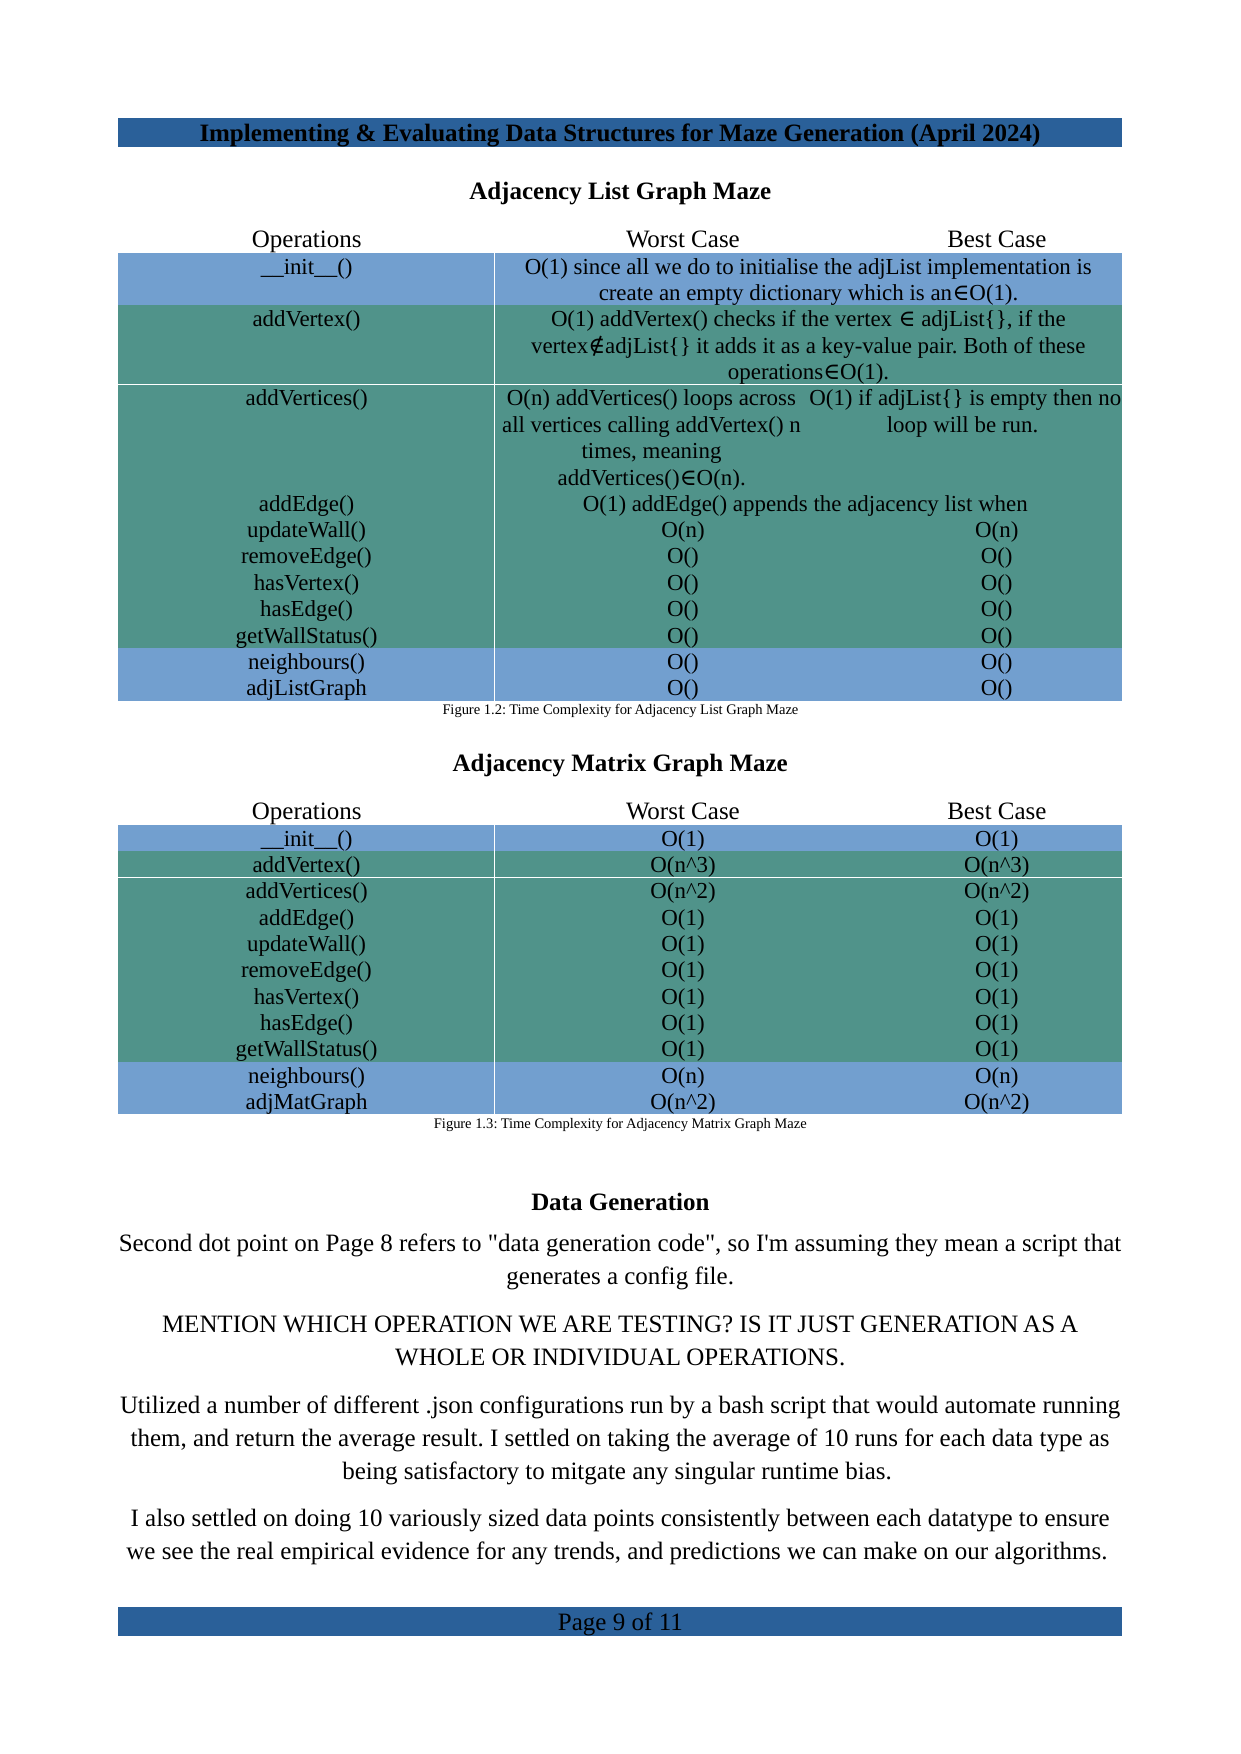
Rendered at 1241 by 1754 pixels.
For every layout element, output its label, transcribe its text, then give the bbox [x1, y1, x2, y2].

table_cell O(1) [871, 1009, 1122, 1036]
text Second dot point on Page 8 refers to "data generation code", so I'm assuming they mean a script that generates a config file. [118, 1228, 1122, 1290]
table_cell neighbours() [118, 1062, 494, 1088]
table_cell addEdge() [118, 904, 494, 930]
table_cell O(1) [495, 1009, 871, 1036]
table_cell O() [495, 569, 871, 595]
table_cell O(n) [495, 1062, 871, 1088]
table_cell O(1) addVertex() checks if the vertex ∈ adjList{}, if the vertex∉adjList{} it adds it as a key-value pair. Both of these operations∈O(1). [495, 305, 1122, 384]
table_cell O(1) [871, 825, 1122, 851]
table_header Worst Case [495, 796, 871, 825]
table_cell getWallStatus() [118, 1036, 494, 1062]
table_cell updateWall() [118, 930, 494, 956]
table_header Best Case [871, 796, 1122, 825]
table_cell getWallStatus() [118, 622, 494, 648]
table_cell __init__() [118, 825, 494, 851]
table_cell O(1) since all we do to initialise the adjList implementation is create an empty dictionary which is an∈O(1). [495, 253, 1122, 305]
table_cell O(n^2) [871, 878, 1122, 904]
table_cell O(1) addEdge() appends the adjacency list when [495, 490, 1122, 516]
table_cell addEdge() [118, 490, 494, 516]
table_cell O(n^3) [871, 851, 1122, 877]
table_cell O(n^3) [495, 851, 871, 877]
text MENTION WHICH OPERATION WE ARE TESTING? IS IT JUST GENERATION AS A WHOLE OR INDIVIDUAL OPERATIONS. [118, 1309, 1122, 1371]
table_cell O(n^2) [495, 878, 871, 904]
table_cell O(n^2) [495, 1088, 871, 1114]
table_cell O() [871, 569, 1122, 595]
table_cell O() [871, 648, 1122, 674]
text I also settled on doing 10 variously sized data points consistently between each datatype to ensure we see the real empirical evidence for any trends, and predictions we can make on our algorithms. [118, 1503, 1122, 1565]
table_cell addVertex() [118, 305, 494, 384]
table_cell O() [495, 622, 871, 648]
table_cell O(1) [495, 956, 871, 983]
table_cell O(1) [495, 825, 871, 851]
text Figure 1.3: Time Complexity for Adjacency Matrix Graph Maze [118, 1114, 1122, 1143]
table_cell hasEdge() [118, 1009, 494, 1036]
table_cell O(1) [871, 904, 1122, 930]
table_cell O(n) [871, 1062, 1122, 1088]
text Adjacency Matrix Graph Maze [118, 748, 1122, 777]
table_cell O() [495, 595, 871, 622]
table_cell O(1) [495, 904, 871, 930]
table_cell O(n) [495, 516, 871, 543]
table_cell hasEdge() [118, 595, 494, 622]
table_cell __init__() [118, 253, 494, 305]
table_cell O(1) [871, 1036, 1122, 1062]
table_cell O() [495, 648, 871, 674]
table_cell O(1) [871, 983, 1122, 1009]
table_cell O(1) [871, 930, 1122, 956]
table_cell hasVertex() [118, 983, 494, 1009]
text Utilized a number of different .json configurations run by a bash script that would automate running them, and return the average result. I settled on taking the average of 10 runs for each data type as being satisfactory to mitgate any singular runtime bias. [118, 1390, 1122, 1484]
table_header Operations [118, 796, 494, 825]
table_cell removeEdge() [118, 956, 494, 983]
table_cell O(n^2) [871, 1088, 1122, 1114]
table_cell O(1) [495, 930, 871, 956]
table_cell O() [495, 674, 871, 701]
text Adjacency List Graph Maze [118, 176, 1122, 205]
table_cell addVertex() [118, 851, 494, 877]
table_cell O(1) [495, 983, 871, 1009]
table_cell addVertices() [118, 878, 494, 904]
table_cell O(n) [871, 516, 1122, 543]
subtitle Data Generation [118, 1187, 1122, 1216]
table_cell addVertices() [118, 385, 494, 490]
table_header Best Case [871, 224, 1122, 253]
table_cell O(n) addVertices() loops across all vertices calling addVertex() n times, meaning addVertices()∈O(n). [495, 385, 808, 490]
table_cell updateWall() [118, 516, 494, 543]
table_cell adjMatGraph [118, 1088, 494, 1114]
table_cell O(1) [871, 956, 1122, 983]
table_header Worst Case [495, 224, 871, 253]
text Figure 1.2: Time Complexity for Adjacency List Graph Maze [118, 701, 1122, 729]
table_cell adjListGraph [118, 674, 494, 701]
table_cell O() [871, 595, 1122, 622]
table_cell O() [871, 622, 1122, 648]
table_cell removeEdge() [118, 543, 494, 569]
table_cell O() [871, 543, 1122, 569]
table_cell O() [495, 543, 871, 569]
table_header Operations [118, 224, 494, 253]
table_cell neighbours() [118, 648, 494, 674]
table_cell O() [871, 674, 1122, 701]
table_cell O(1) if adjList{} is empty then no loop will be run. [808, 385, 1122, 490]
table_cell O(1) [495, 1036, 871, 1062]
table_cell hasVertex() [118, 569, 494, 595]
